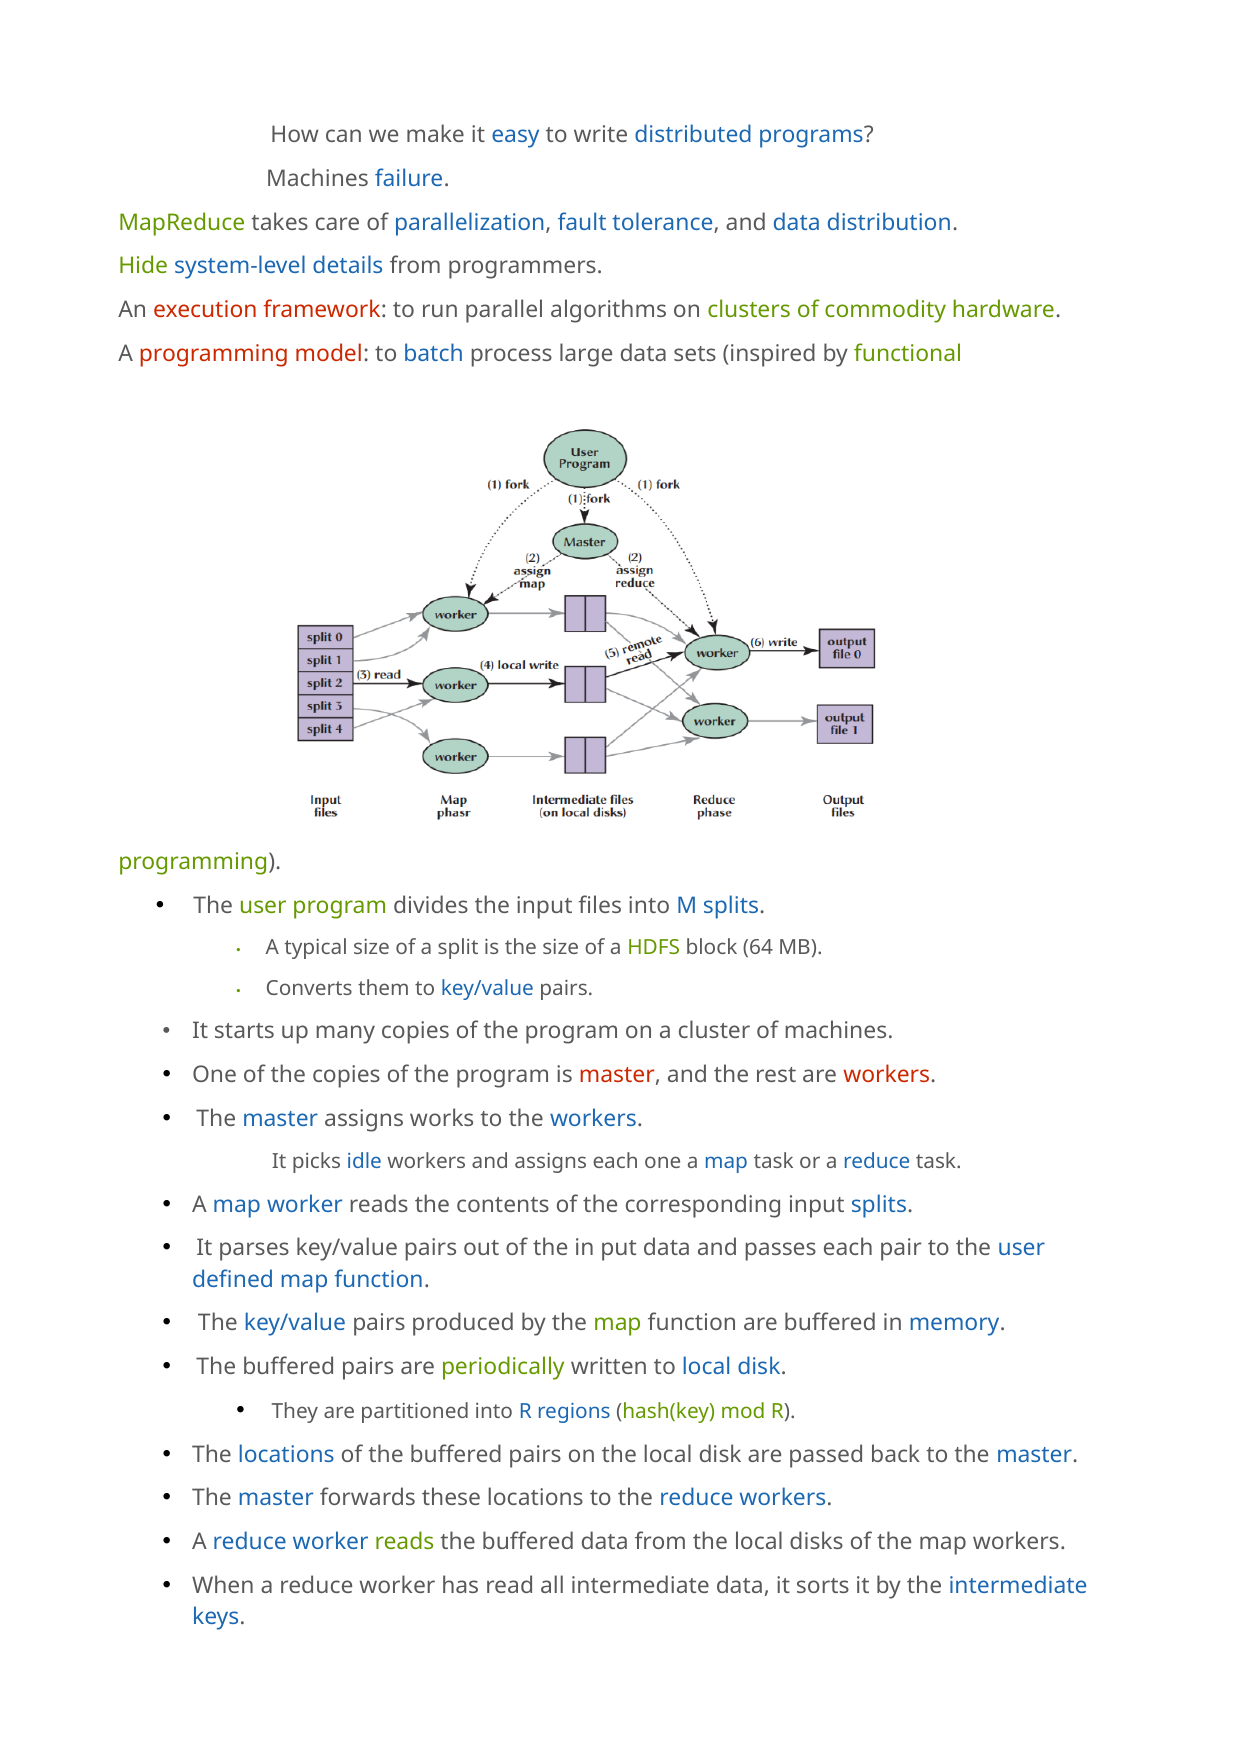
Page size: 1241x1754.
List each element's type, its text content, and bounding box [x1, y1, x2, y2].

list The master assigns works to the workers. [162, 1102, 1122, 1133]
list A reduce worker reads the buffered data from the local disks of the map workers. [162, 1525, 1122, 1556]
list They are partitioned into R regions (hash(key) mod R). [236, 1394, 1122, 1425]
list A typical size of a split is the size of a HDFS block (64 MB). [236, 932, 1122, 961]
text A programming model: to batch process large data sets (inspired by functional programming). [118, 337, 1122, 876]
list When a reduce worker has read all intermediate data, it sorts it by the intermediate keys. [162, 1569, 1122, 1631]
text Hide system-level details from programmers. [118, 249, 1122, 281]
list The user program divides the input files into M splits. [156, 889, 1122, 920]
list The locations of the buffered pairs on the local disk are passed back to the master. [162, 1438, 1122, 1469]
list A map worker reads the contents of the corresponding input splits. [162, 1188, 1122, 1219]
list The buffered pairs are periodically written to local disk. [162, 1350, 1122, 1381]
list It parses key/value pairs out of the in put data and passes each pair to the user defined map function. [162, 1231, 1122, 1294]
list It picks idle workers and assigns each one a map task or a reduce task. [236, 1146, 1122, 1175]
list The master forwards these locations to the reduce workers. [162, 1481, 1122, 1513]
text How can we make it easy to write distributed programs? [118, 118, 1122, 149]
text Machines failure. [118, 162, 1122, 193]
text MapReduce takes care of parallelization, fault tolerance, and data distribution. [118, 206, 1122, 237]
list Converts them to key/value pairs. [236, 973, 1122, 1002]
text An execution framework: to run parallel algorithms on clusters of commodity hardware. [118, 293, 1122, 324]
list The key/value pairs produced by the map function are buffered in memory. [162, 1306, 1122, 1338]
picture [200, 387, 915, 845]
list One of the copies of the program is master, and the rest are workers. [162, 1058, 1122, 1089]
list It starts up many copies of the program on a cluster of machines. [162, 1014, 1122, 1046]
